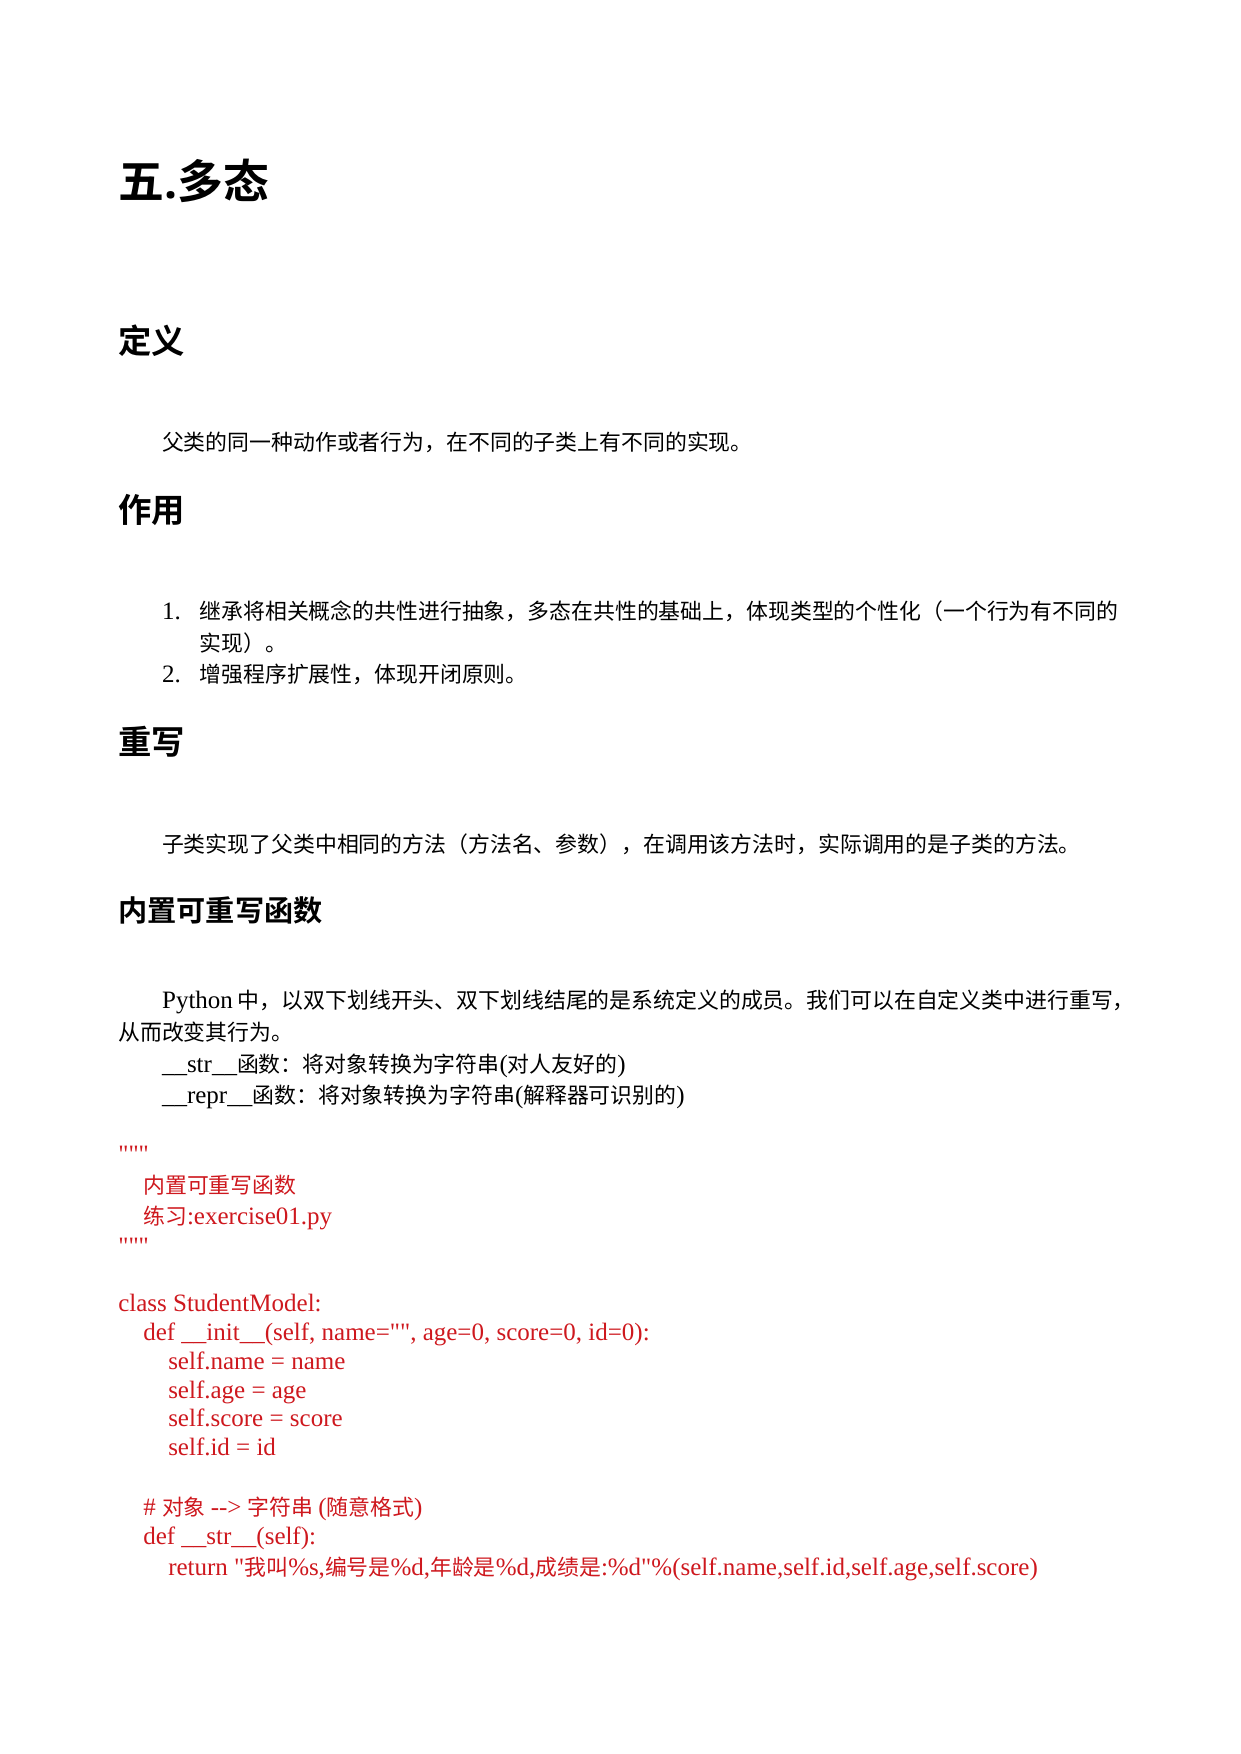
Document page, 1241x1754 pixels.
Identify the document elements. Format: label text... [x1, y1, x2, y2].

text class StudentModel: [118, 1288, 1122, 1317]
subtitle 五.多态 [118, 145, 1122, 212]
text __repr__函数：将对象转换为字符串(解释器可识别的) [118, 1078, 1122, 1110]
text 练习:exercise01.py [118, 1199, 1122, 1231]
subtitle 作用 [118, 484, 1122, 532]
text self.name = name [118, 1346, 1122, 1375]
text __str__函数：将对象转换为字符串(对人友好的) [118, 1047, 1122, 1078]
text 父类的同一种动作或者行为，在不同的子类上有不同的实现。 [118, 425, 1122, 457]
text Python中，以双下划线开头、双下划线结尾的是系统定义的成员。我们可以在自定义类中进行重写，从而改变其行为。 [118, 983, 1122, 1047]
list 增强程序扩展性，体现开闭原则。 [162, 657, 1122, 689]
text """ [118, 1139, 1122, 1168]
text self.score = score [118, 1403, 1122, 1432]
text self.id = id [118, 1432, 1122, 1461]
subtitle 内置可重写函数 [118, 887, 1122, 930]
text def __init__(self, name="", age=0, score=0, id=0): [118, 1317, 1122, 1346]
text def __str__(self): [118, 1521, 1122, 1550]
subtitle 重写 [118, 716, 1122, 764]
text 子类实现了父类中相同的方法（方法名、参数），在调用该方法时，实际调用的是子类的方法。 [118, 827, 1122, 858]
text self.age = age [118, 1375, 1122, 1403]
text return "我叫%s,编号是%d,年龄是%d,成绩是:%d"%(self.name,self.id,self.age,self.score) [118, 1550, 1122, 1582]
text # 对象 --> 字符串 (随意格式) [118, 1490, 1122, 1521]
list 继承将相关概念的共性进行抽象，多态在共性的基础上，体现类型的个性化（一个行为有不同的实现）。 [162, 594, 1122, 657]
subtitle 定义 [118, 314, 1122, 363]
text """ [118, 1231, 1122, 1260]
text 内置可重写函数 [118, 1168, 1122, 1199]
